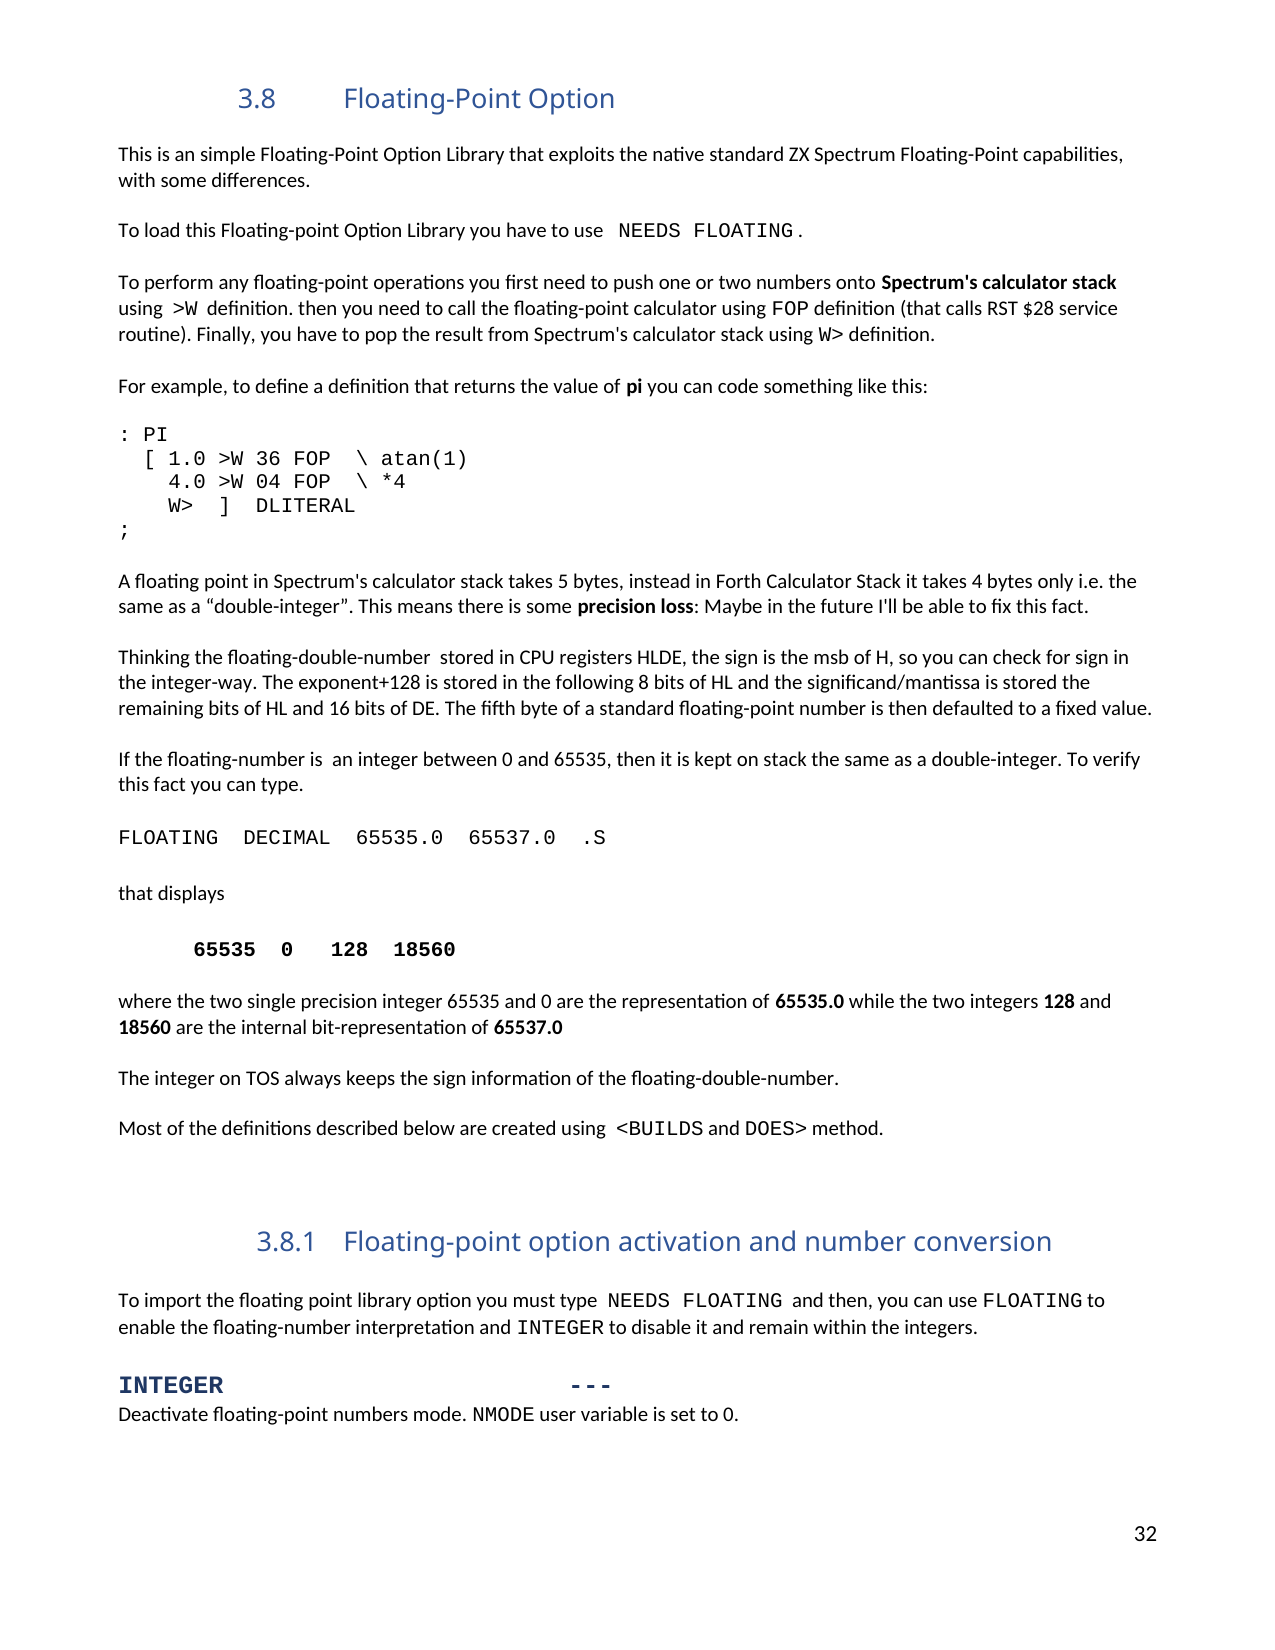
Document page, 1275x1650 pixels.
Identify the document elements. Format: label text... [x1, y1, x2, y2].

text For example, to define a definition that returns the value of pi you can code something like this: [118, 373, 1157, 399]
subtitle Floating-point option activation and number conversion [324, 1222, 1157, 1259]
text If the floating-number is an integer between 0 and 65535, then it is kept on stack the same as a double-integer. To verify this fact you can type. [118, 746, 1157, 797]
text The integer on TOS always keeps the sign information of the floating-double-number. [118, 1065, 1157, 1090]
text A floating point in Spectrum's calculator stack takes 5 bytes, instead in Forth Calculator Stack it takes 4 bytes only i.e. the same as a “double-integer”. This means there is some precision loss: Maybe in the future I'll be able to fix this fact. [118, 568, 1157, 619]
text where the two single precision integer 65535 and 0 are the representation of 65535.0 while the two integers 128 and 18560 are the internal bit-representation of 65537.0 [118, 988, 1157, 1039]
text FLOATING DECIMAL 65535.0 65537.0 .S [118, 822, 1157, 851]
text To perform any floating-point operations you first need to push one or two numbers onto Spectrum's calculator stack using >W definition. then you need to call the floating-point calculator using FOP definition (that calls RST $28 service routine). Finally, you have to pop the result from Spectrum's calculator stack using W> definition. [118, 269, 1157, 348]
subtitle INTEGER --- [118, 1372, 1157, 1401]
text : PI [ 1.0 >W 36 FOP \ atan(1) 4.0 >W 04 FOP \ *4 W> ] DLITERAL ; [118, 424, 1157, 542]
text 65535 0 128 18560 [118, 934, 1157, 963]
text To import the floating point library option you must type NEEDS FLOATING and then, you can use FLOATING to enable the floating-number interpretation and INTEGER to disable it and remain within the integers. [118, 1287, 1157, 1340]
text To load this Floating-point Option Library you have to use NEEDS FLOATING . [118, 218, 1157, 244]
text that displays [118, 878, 1157, 907]
text Most of the definitions described below are created using <BUILDS and DOES> method. [118, 1116, 1157, 1142]
subtitle Floating-Point Option [231, 79, 1157, 116]
text This is an simple Floating-Point Option Library that exploits the native standard ZX Spectrum Floating-Point capabilities, with some differences. [118, 141, 1157, 192]
text Thinking the floating-double-number stored in CPU registers HLDE, the sign is the msb of H, so you can check for sign in the integer-way. The exponent+128 is stored in the following 8 bits of HL and the significand/mantissa is stored the remaining bits of HL and 16 bits of DE. The fifth byte of a standard floating-point number is then defaulted to a fixed value. [118, 644, 1157, 746]
text Deactivate floating-point numbers mode. NMODE user variable is set to 0. [118, 1401, 1157, 1427]
